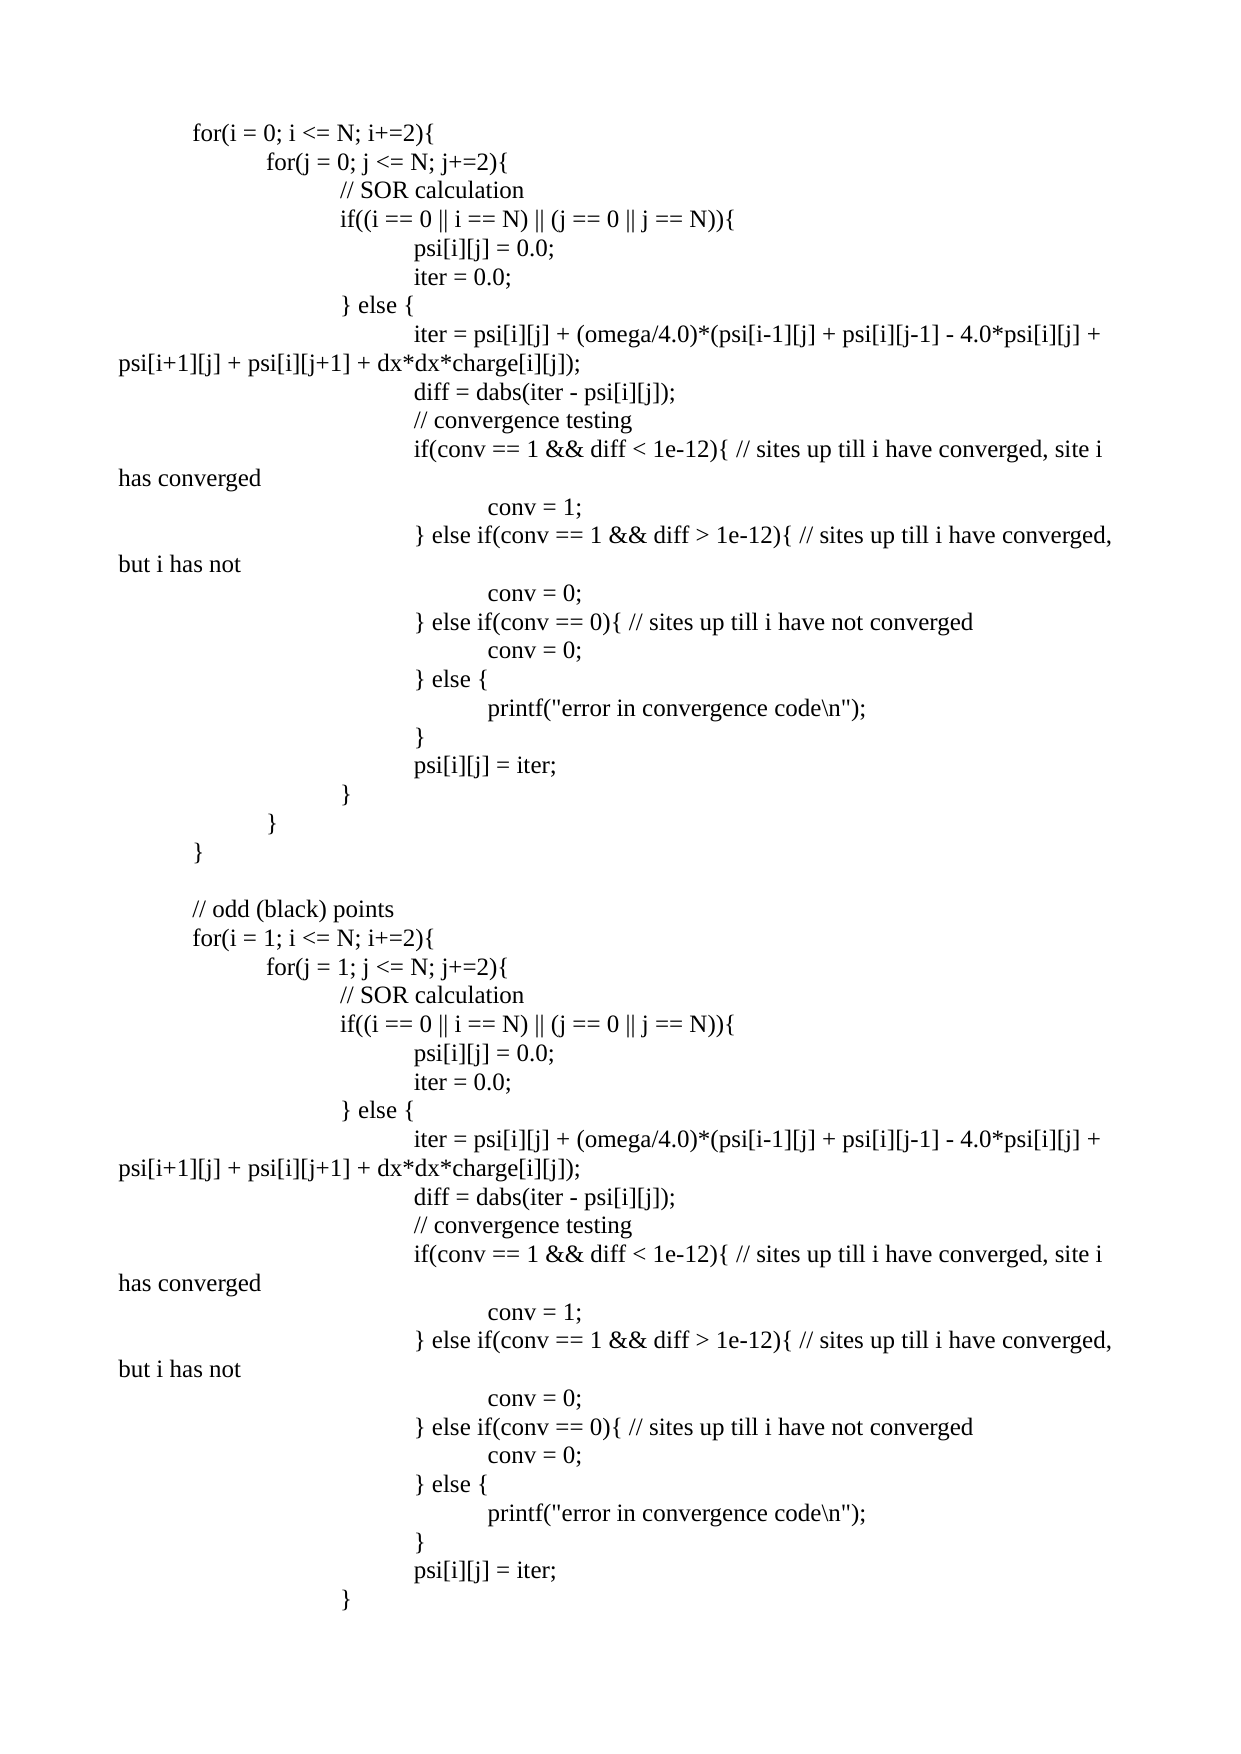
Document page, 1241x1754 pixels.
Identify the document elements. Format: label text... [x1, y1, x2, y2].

text diff = dabs(iter - psi[i][j]); [118, 377, 1122, 406]
text } [118, 1527, 1122, 1556]
text } else if(conv == 1 && diff > 1e-12){ // sites up till i have converged, but i has not [118, 1326, 1122, 1383]
text // convergence testing [118, 406, 1122, 434]
text psi[i][j] = 0.0; [118, 1038, 1122, 1067]
text if((i == 0 || i == N) || (j == 0 || j == N)){ [118, 204, 1122, 233]
text iter = psi[i][j] + (omega/4.0)*(psi[i-1][j] + psi[i][j-1] - 4.0*psi[i][j] + psi[i+1][j] + psi[i][j+1] + dx*dx*charge[i][j]); [118, 319, 1122, 377]
text } else { [118, 664, 1122, 693]
text diff = dabs(iter - psi[i][j]); [118, 1182, 1122, 1211]
text psi[i][j] = 0.0; [118, 233, 1122, 262]
text printf("error in convergence code\n"); [118, 693, 1122, 722]
text } [118, 722, 1122, 751]
text } else { [118, 1469, 1122, 1498]
text if(conv == 1 && diff < 1e-12){ // sites up till i have converged, site i has converged [118, 434, 1122, 492]
text } else { [118, 1096, 1122, 1124]
text conv = 1; [118, 1297, 1122, 1326]
text if((i == 0 || i == N) || (j == 0 || j == N)){ [118, 1009, 1122, 1038]
text } [118, 808, 1122, 837]
text for(j = 1; j <= N; j+=2){ [118, 952, 1122, 981]
text conv = 0; [118, 1383, 1122, 1412]
text conv = 0; [118, 578, 1122, 607]
text conv = 1; [118, 492, 1122, 521]
text // convergence testing [118, 1211, 1122, 1239]
text // SOR calculation [118, 981, 1122, 1009]
text conv = 0; [118, 636, 1122, 664]
text conv = 0; [118, 1441, 1122, 1469]
text iter = 0.0; [118, 1067, 1122, 1096]
text // SOR calculation [118, 176, 1122, 204]
text if(conv == 1 && diff < 1e-12){ // sites up till i have converged, site i has converged [118, 1239, 1122, 1297]
text iter = 0.0; [118, 262, 1122, 291]
text printf("error in convergence code\n"); [118, 1498, 1122, 1527]
text } else { [118, 291, 1122, 319]
text for(i = 0; i <= N; i+=2){ [118, 118, 1122, 147]
text } [118, 779, 1122, 808]
text // odd (black) points [118, 894, 1122, 923]
text } else if(conv == 0){ // sites up till i have not converged [118, 1412, 1122, 1441]
text } [118, 837, 1122, 866]
text } [118, 1584, 1122, 1613]
text for(j = 0; j <= N; j+=2){ [118, 147, 1122, 176]
text psi[i][j] = iter; [118, 1556, 1122, 1584]
text psi[i][j] = iter; [118, 751, 1122, 779]
text } else if(conv == 0){ // sites up till i have not converged [118, 607, 1122, 636]
text } else if(conv == 1 && diff > 1e-12){ // sites up till i have converged, but i has not [118, 521, 1122, 578]
text iter = psi[i][j] + (omega/4.0)*(psi[i-1][j] + psi[i][j-1] - 4.0*psi[i][j] + psi[i+1][j] + psi[i][j+1] + dx*dx*charge[i][j]); [118, 1124, 1122, 1182]
text for(i = 1; i <= N; i+=2){ [118, 923, 1122, 952]
